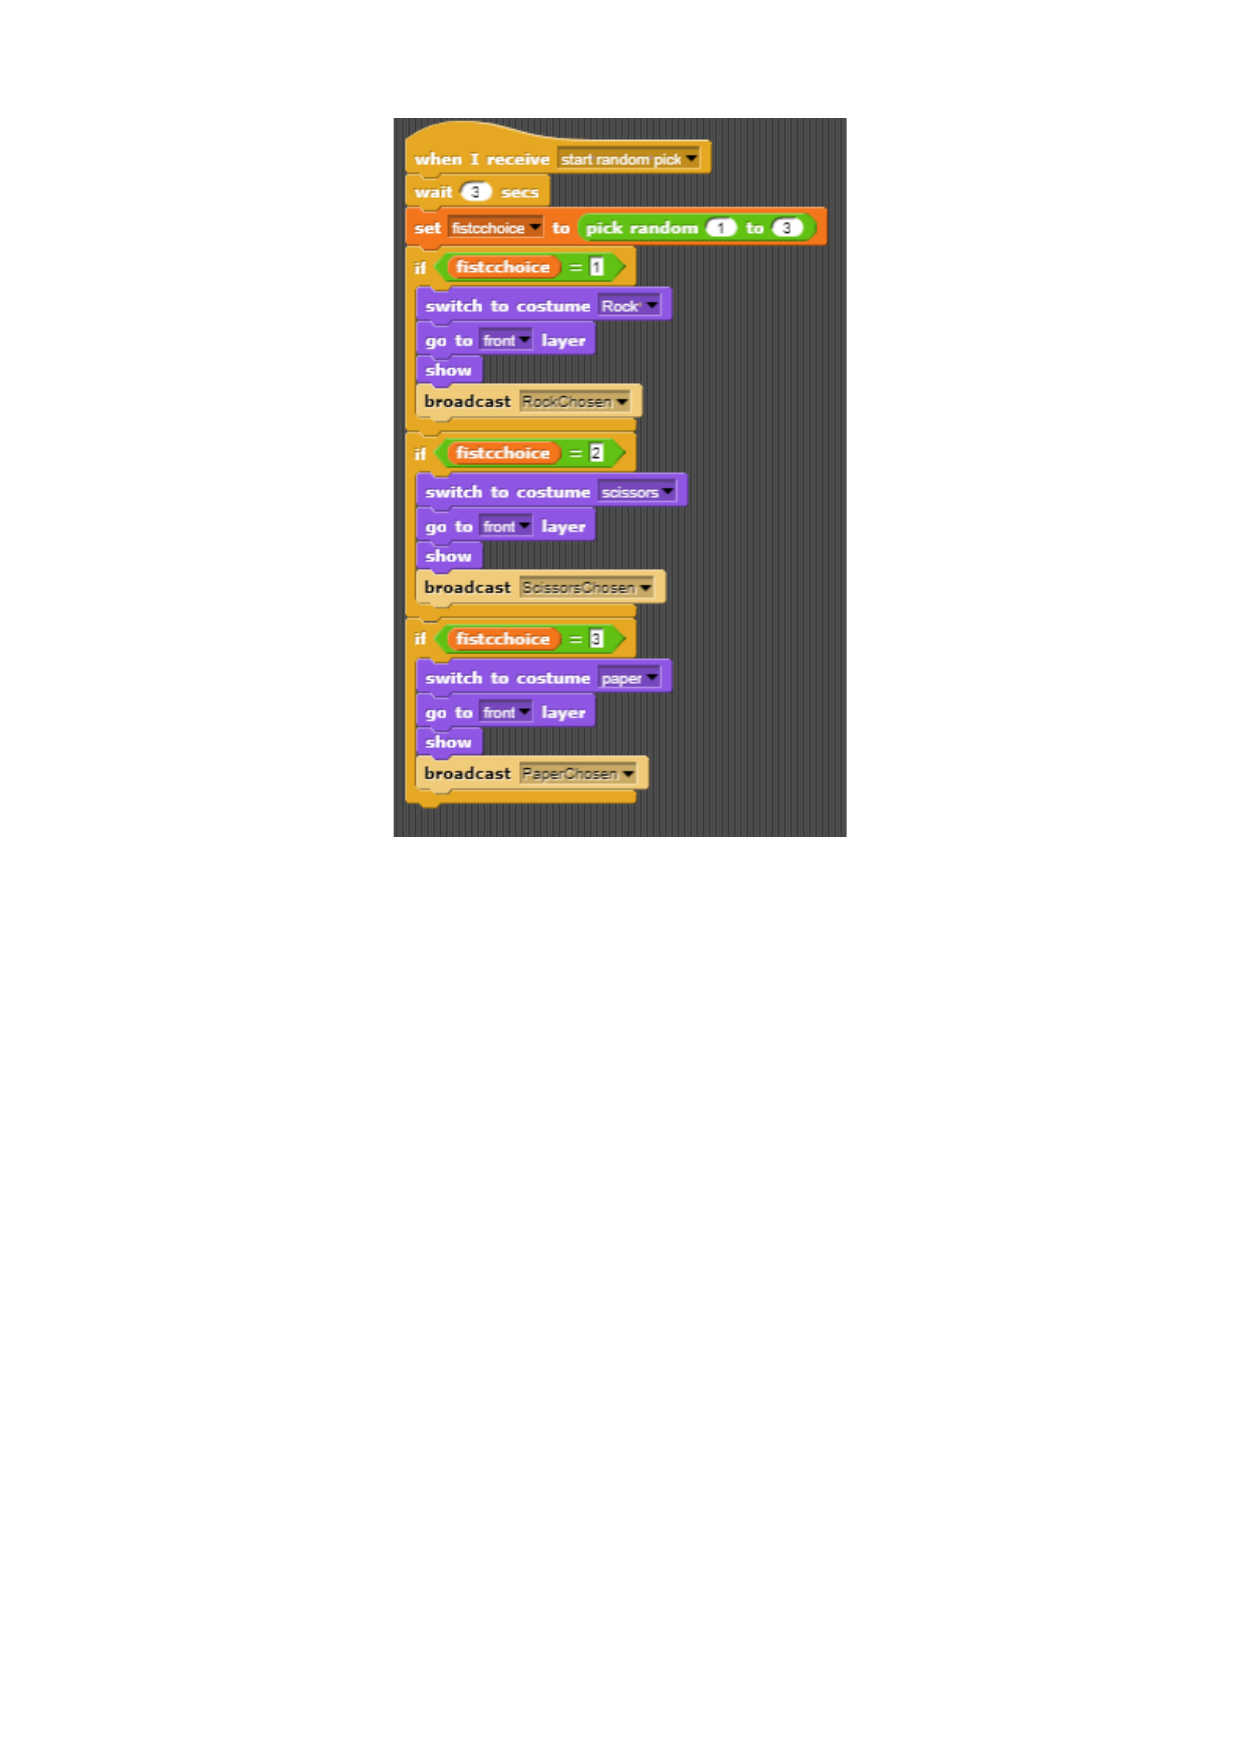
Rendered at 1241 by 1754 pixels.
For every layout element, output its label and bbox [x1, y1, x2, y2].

picture [393, 118, 847, 837]
